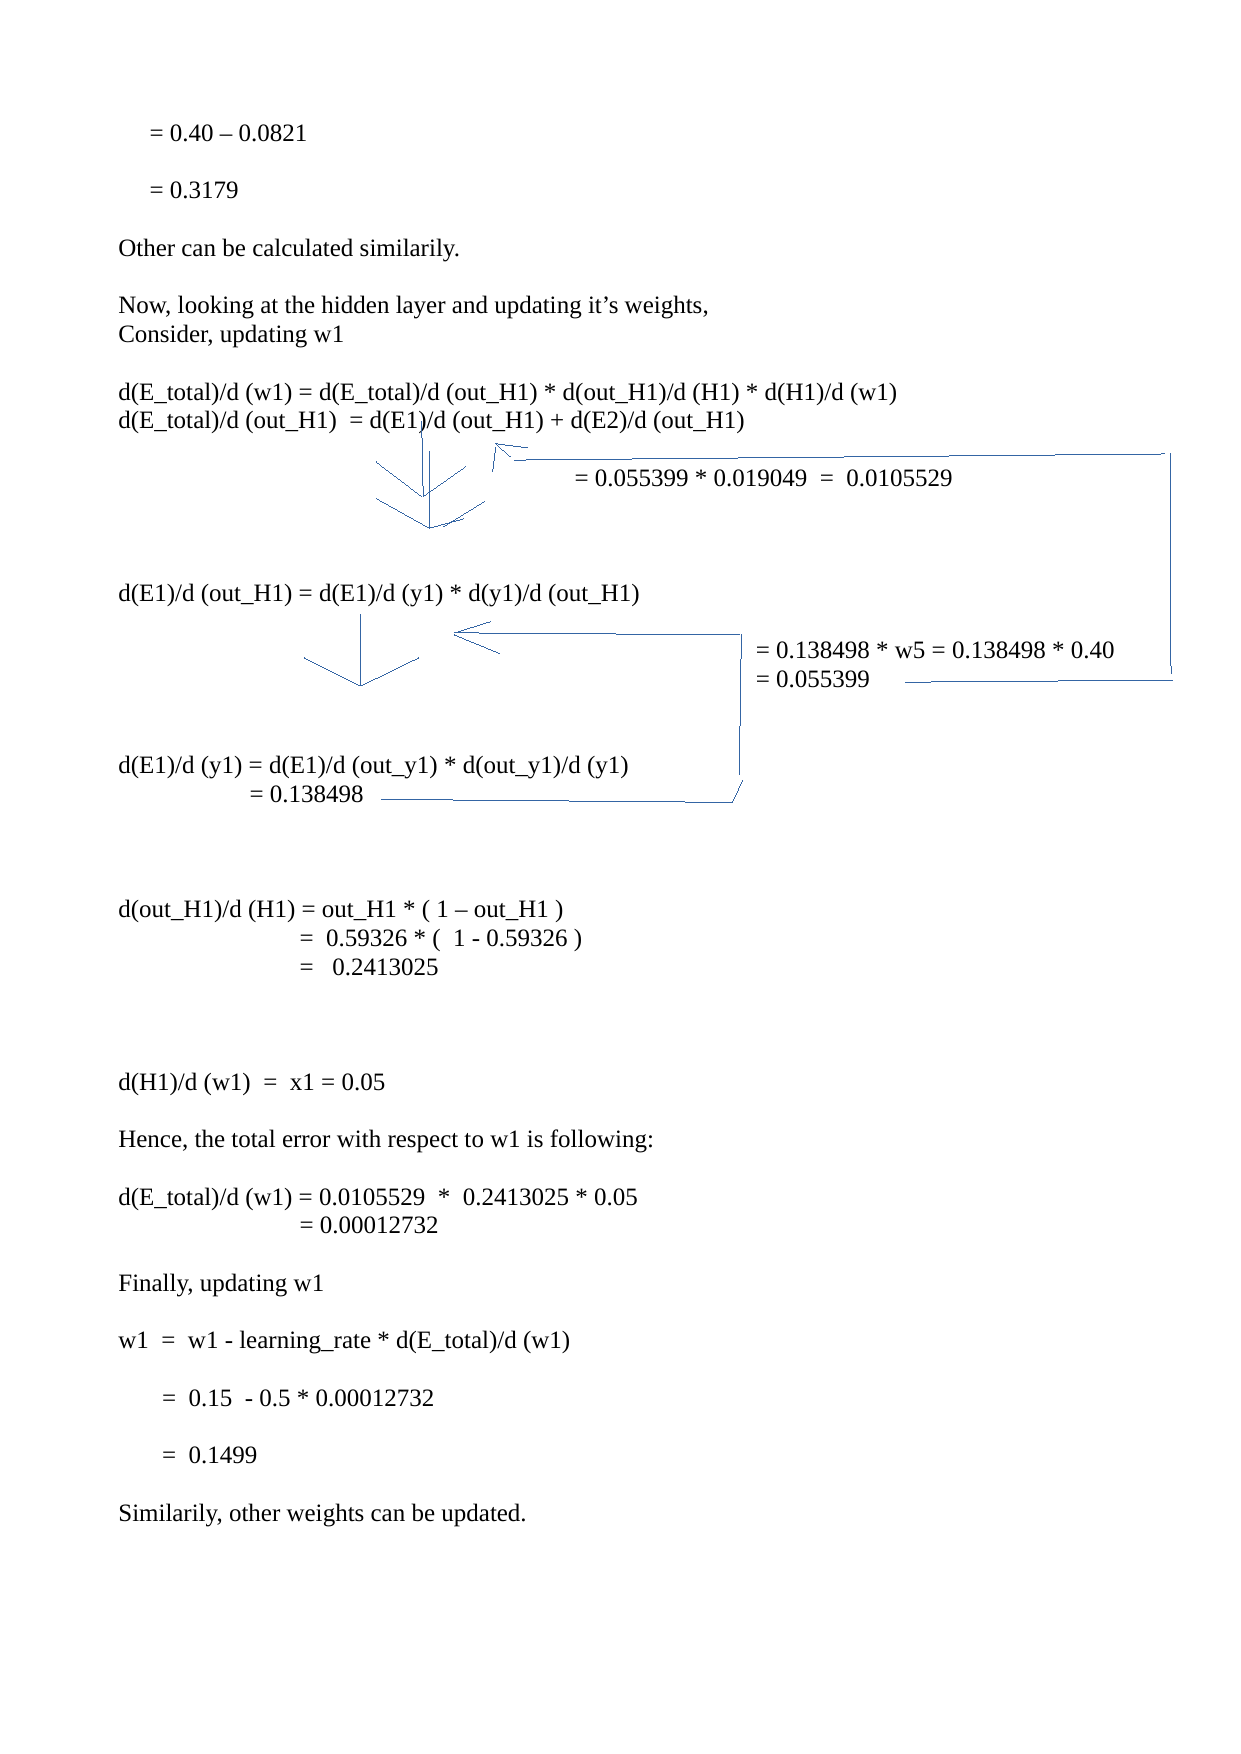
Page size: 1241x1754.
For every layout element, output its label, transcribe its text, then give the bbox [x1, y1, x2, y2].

text [118, 664, 740, 693]
text = 0.138498 [118, 779, 1122, 808]
text Finally, updating w1 [118, 1268, 1122, 1297]
text = 0.138498 * w5 = 0.138498 * 0.40 [361, 636, 1122, 664]
text d(E_total)/d (out_H1) = d(E1)/d (out_H1) + d(E2)/d (out_H1) [118, 406, 1122, 434]
text = 0.59326 * ( 1 - 0.59326 ) [118, 923, 1122, 952]
text d(E_total)/d (w1) = 0.0105529 * 0.2413025 * 0.05 [118, 1182, 1122, 1211]
text Now, looking at the hidden layer and updating it’s weights, [118, 291, 1122, 319]
text = 0.2413025 [118, 952, 1122, 981]
text d(E1)/d (out_H1) = d(E1)/d (y1) * d(y1)/d (out_H1) [118, 578, 1122, 607]
text = 0.00012732 [118, 1211, 1122, 1239]
text Consider, updating w1 [118, 319, 1122, 348]
text = 0.055399 [741, 664, 1122, 693]
text w1 = w1 - learning_rate * d(E_total)/d (w1) [118, 1326, 1122, 1354]
text Similarily, other weights can be updated. [118, 1498, 1122, 1527]
text Other can be calculated similarily. [118, 233, 1122, 262]
text = 0.055399 * 0.019049 = 0.0105529 [430, 463, 1122, 492]
text = 0.15 - 0.5 * 0.00012732 [118, 1383, 1122, 1412]
text [118, 636, 360, 664]
text = 0.40 – 0.0821 [118, 118, 1122, 147]
text = 0.3179 [118, 176, 1122, 204]
text d(E1)/d (y1) = d(E1)/d (out_y1) * d(out_y1)/d (y1) [118, 751, 1122, 779]
text d(H1)/d (w1) = x1 = 0.05 [118, 1067, 1122, 1096]
text Hence, the total error with respect to w1 is following: [118, 1124, 1122, 1153]
text = 0.1499 [118, 1441, 1122, 1469]
text [118, 463, 429, 492]
text d(out_H1)/d (H1) = out_H1 * ( 1 – out_H1 ) [118, 894, 1122, 923]
text d(E_total)/d (w1) = d(E_total)/d (out_H1) * d(out_H1)/d (H1) * d(H1)/d (w1) [118, 377, 1122, 406]
